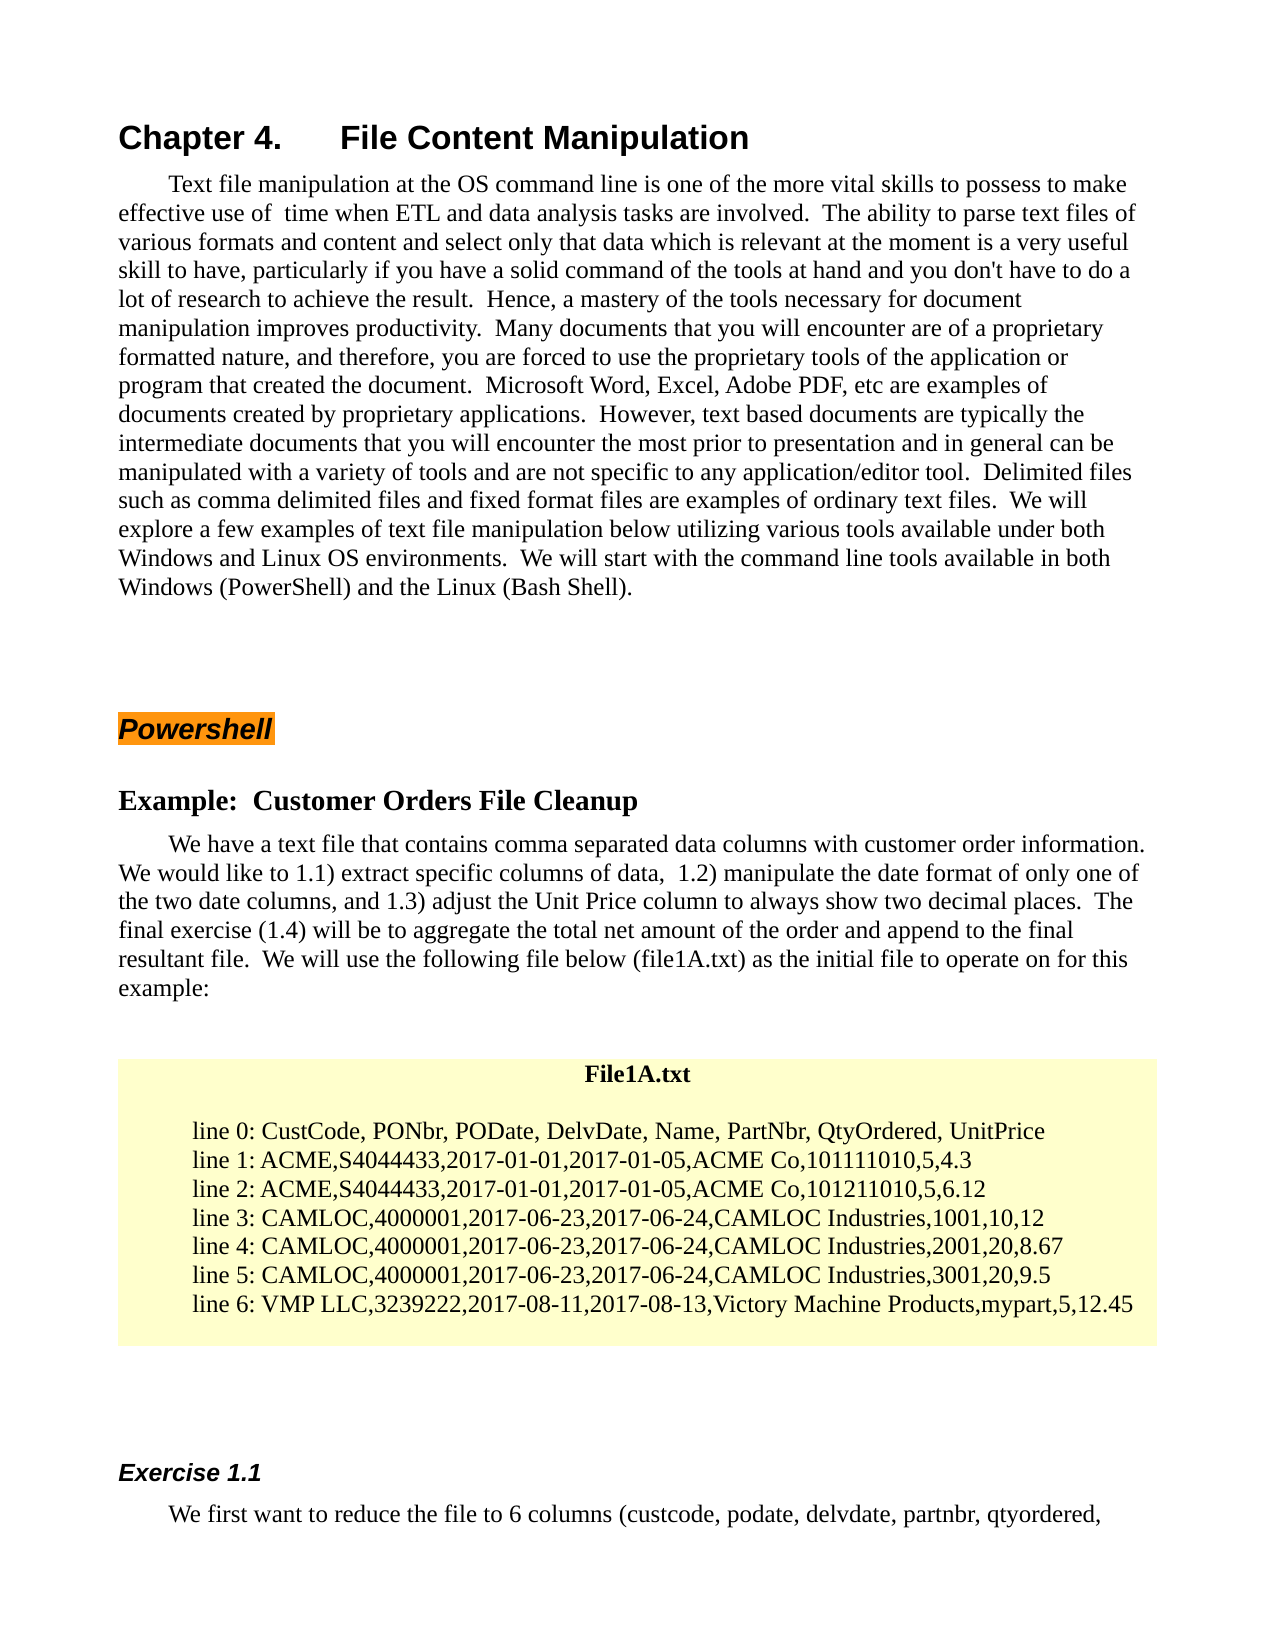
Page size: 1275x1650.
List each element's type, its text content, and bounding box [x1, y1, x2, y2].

text We have a text file that contains comma separated data columns with customer order information. We would like to 1.1) extract specific columns of data, 1.2) manipulate the date format of only one of the two date columns, and 1.3) adjust the Unit Price column to always show two decimal places. The final exercise (1.4) will be to aggregate the total net amount of the order and append to the final resultant file. We will use the following file below (file1A.txt) as the initial file to operate on for this example: [118, 829, 1157, 1001]
text line 2: ACME,S4044433,2017-01-01,2017-01-05,ACME Co,101211010,5,6.12 [118, 1174, 1157, 1203]
text Text file manipulation at the OS command line is one of the more vital skills to possess to make effective use of time when ETL and data analysis tasks are involved. The ability to parse text files of various formats and content and select only that data which is relevant at the moment is a very useful skill to have, particularly if you have a solid command of the tools at hand and you don't have to do a lot of research to achieve the result. Hence, a mastery of the tools necessary for document manipulation improves productivity. Many documents that you will encounter are of a proprietary formatted nature, and therefore, you are forced to use the proprietary tools of the application or program that created the document. Microsoft Word, Excel, Adobe PDF, etc are examples of documents created by proprietary applications. However, text based documents are typically the intermediate documents that you will encounter the most prior to presentation and in general can be manipulated with a variety of tools and are not specific to any application/editor tool. Delimited files such as comma delimited files and fixed format files are examples of ordinary text files. We will explore a few examples of text file manipulation below utilizing various tools available under both Windows and Linux OS environments. We will start with the command line tools available in both Windows (PowerShell) and the Linux (Bash Shell). [118, 169, 1157, 601]
text line 3: CAMLOC,4000001,2017-06-23,2017-06-24,CAMLOC Industries,1001,10,12 [118, 1203, 1157, 1231]
subtitle Example: Customer Orders File Cleanup [118, 783, 1157, 816]
text line 0: CustCode, PONbr, PODate, DelvDate, Name, PartNbr, QtyOrdered, UnitPrice [118, 1116, 1157, 1145]
subtitle File Content Manipulation [118, 118, 1157, 157]
text line 5: CAMLOC,4000001,2017-06-23,2017-06-24,CAMLOC Industries,3001,20,9.5 [118, 1260, 1157, 1289]
subtitle Exercise 1.1 [118, 1458, 1157, 1486]
text line 1: ACME,S4044433,2017-01-01,2017-01-05,ACME Co,101111010,5,4.3 [118, 1145, 1157, 1174]
subtitle Powershell [118, 712, 1157, 745]
text We first want to reduce the file to 6 columns (custcode, podate, delvdate, partnbr, qtyordered, [118, 1499, 1157, 1527]
text line 4: CAMLOC,4000001,2017-06-23,2017-06-24,CAMLOC Industries,2001,20,8.67 [118, 1231, 1157, 1260]
text line 6: VMP LLC,3239222,2017-08-11,2017-08-13,Victory Machine Products,mypart,5,12.45 [118, 1289, 1157, 1318]
text File1A.txt [118, 1059, 1157, 1088]
